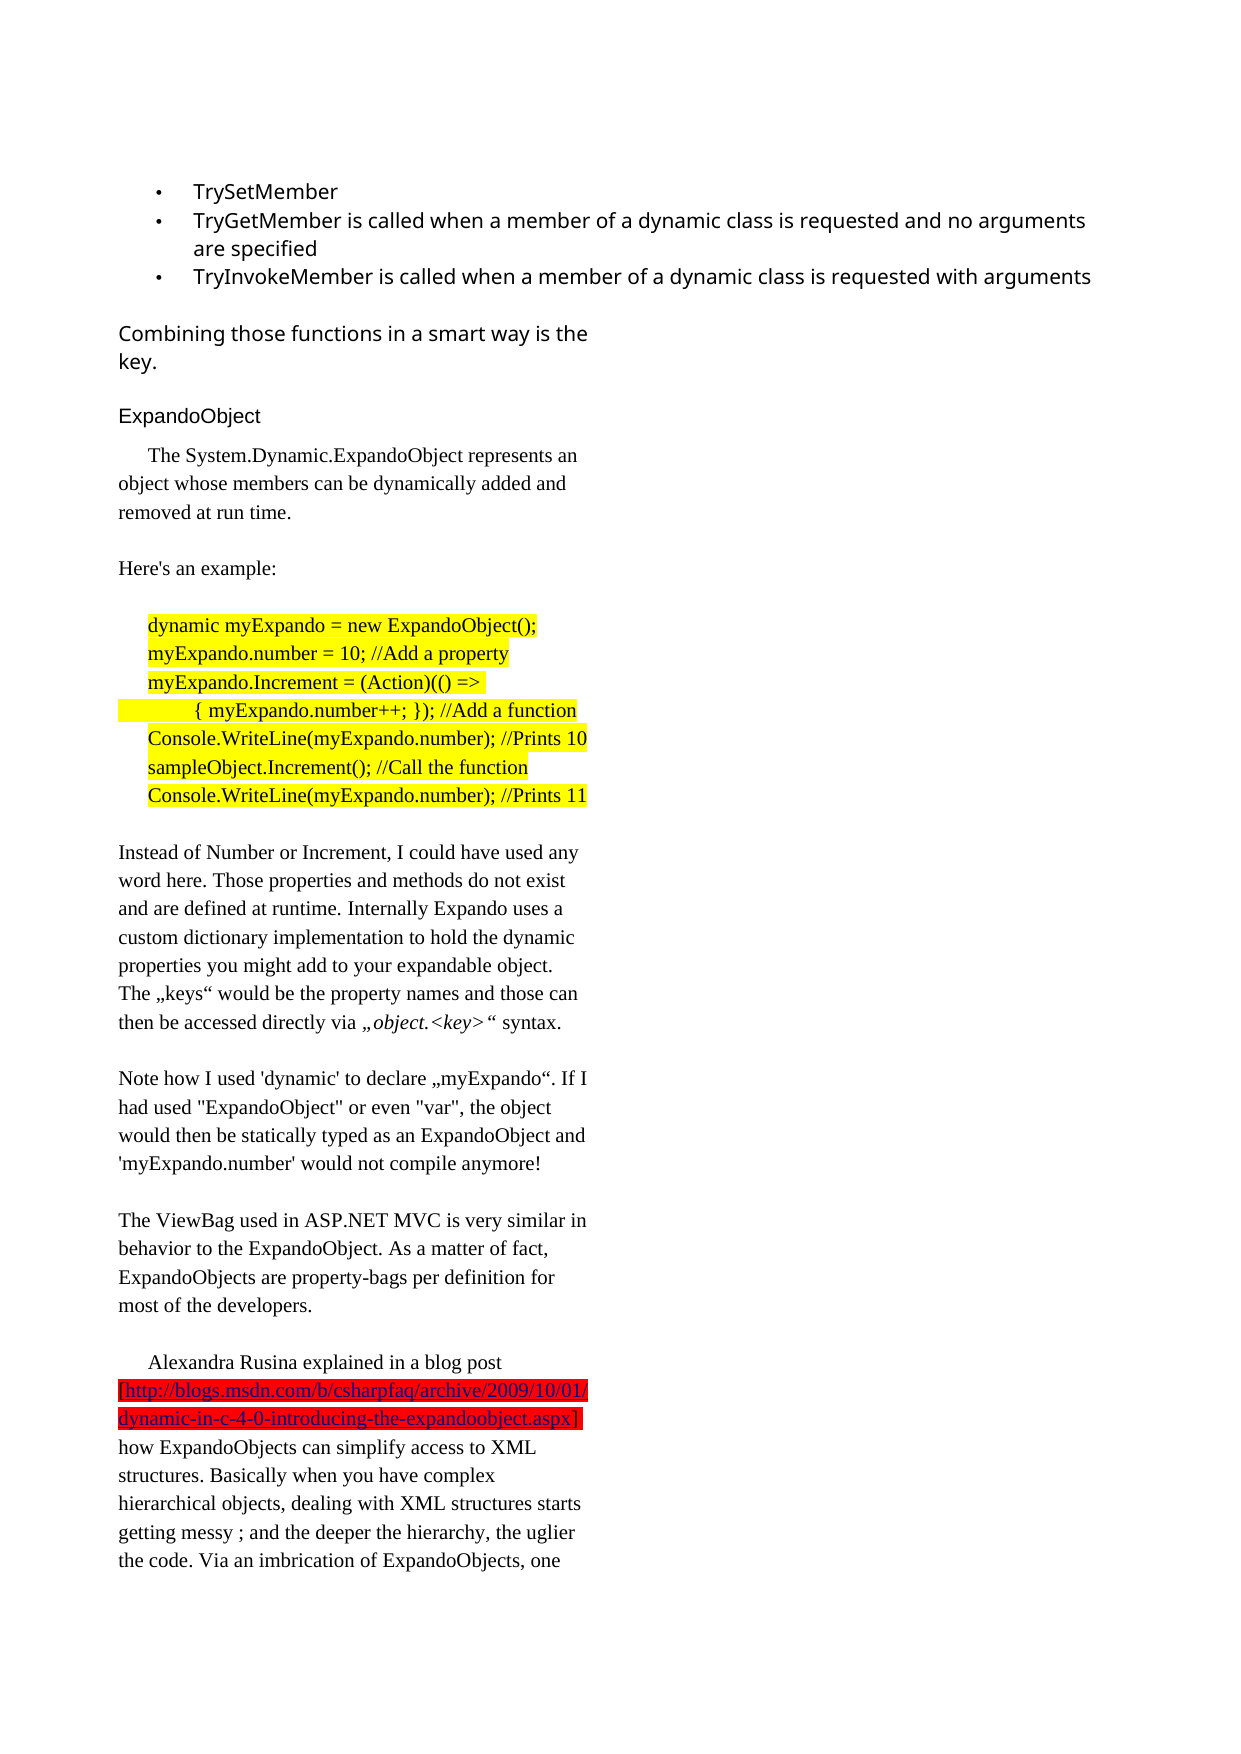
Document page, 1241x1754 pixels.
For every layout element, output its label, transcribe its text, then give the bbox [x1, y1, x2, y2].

text dynamic myExpando = new ExpandoObject(); [118, 610, 591, 638]
text Console.WriteLine(myExpando.number); //Prints 11 [118, 780, 591, 808]
text The System.Dynamic.ExpandoObject represents an object whose members can be dynamically added and removed at run time. [118, 440, 591, 525]
list TrySetMember [156, 177, 1122, 205]
text myExpando.number = 10; //Add a property [118, 638, 591, 667]
text Combining those functions in a smart way is the key. [118, 319, 591, 375]
text Console.WriteLine(myExpando.number); //Prints 10 [118, 723, 591, 752]
text Alexandra Rusina explained in a blog post [http://blogs.msdn.com/b/csharpfaq/archive/2009/10/01/dynamic-in-c-4-0-introducing-the-expandoobject.aspx] how ExpandoObjects can simplify access to XML structures. Basically when you have complex hierarchical objects, dealing with XML structures starts getting messy ; and the deeper the hierarchy, the uglier the code. Via an imbrication of ExpandoObjects, one [118, 1347, 591, 1573]
list TryInvokeMember is called when a member of a dynamic class is requested with arguments [156, 262, 1122, 290]
text Here's an example: [118, 553, 591, 582]
text Instead of Number or Increment, I could have used any word here. Those properties and methods do not exist and are defined at runtime. Internally Expando uses a custom dictionary implementation to hold the dynamic properties you might add to your expandable object. The „keys“ would be the property names and those can then be accessed directly via „object.<key>“ syntax. [118, 837, 591, 1035]
text ExpandoObject [118, 405, 591, 428]
list TryGetMember is called when a member of a dynamic class is requested and no arguments are specified [156, 205, 1122, 262]
text myExpando.Increment = (Action)(() => { myExpando.number++; }); //Add a function [118, 667, 591, 723]
text The ViewBag used in ASP.NET MVC is very similar in behavior to the ExpandoObject. As a matter of fact, ExpandoObjects are property-bags per definition for most of the developers. [118, 1205, 591, 1318]
text sampleObject.Increment(); //Call the function [118, 752, 591, 780]
text Note how I used 'dynamic' to declare „myExpando“. If I had used "ExpandoObject" or even "var", the object would then be statically typed as an ExpandoObject and 'myExpando.number' would not compile anymore! [118, 1063, 591, 1177]
